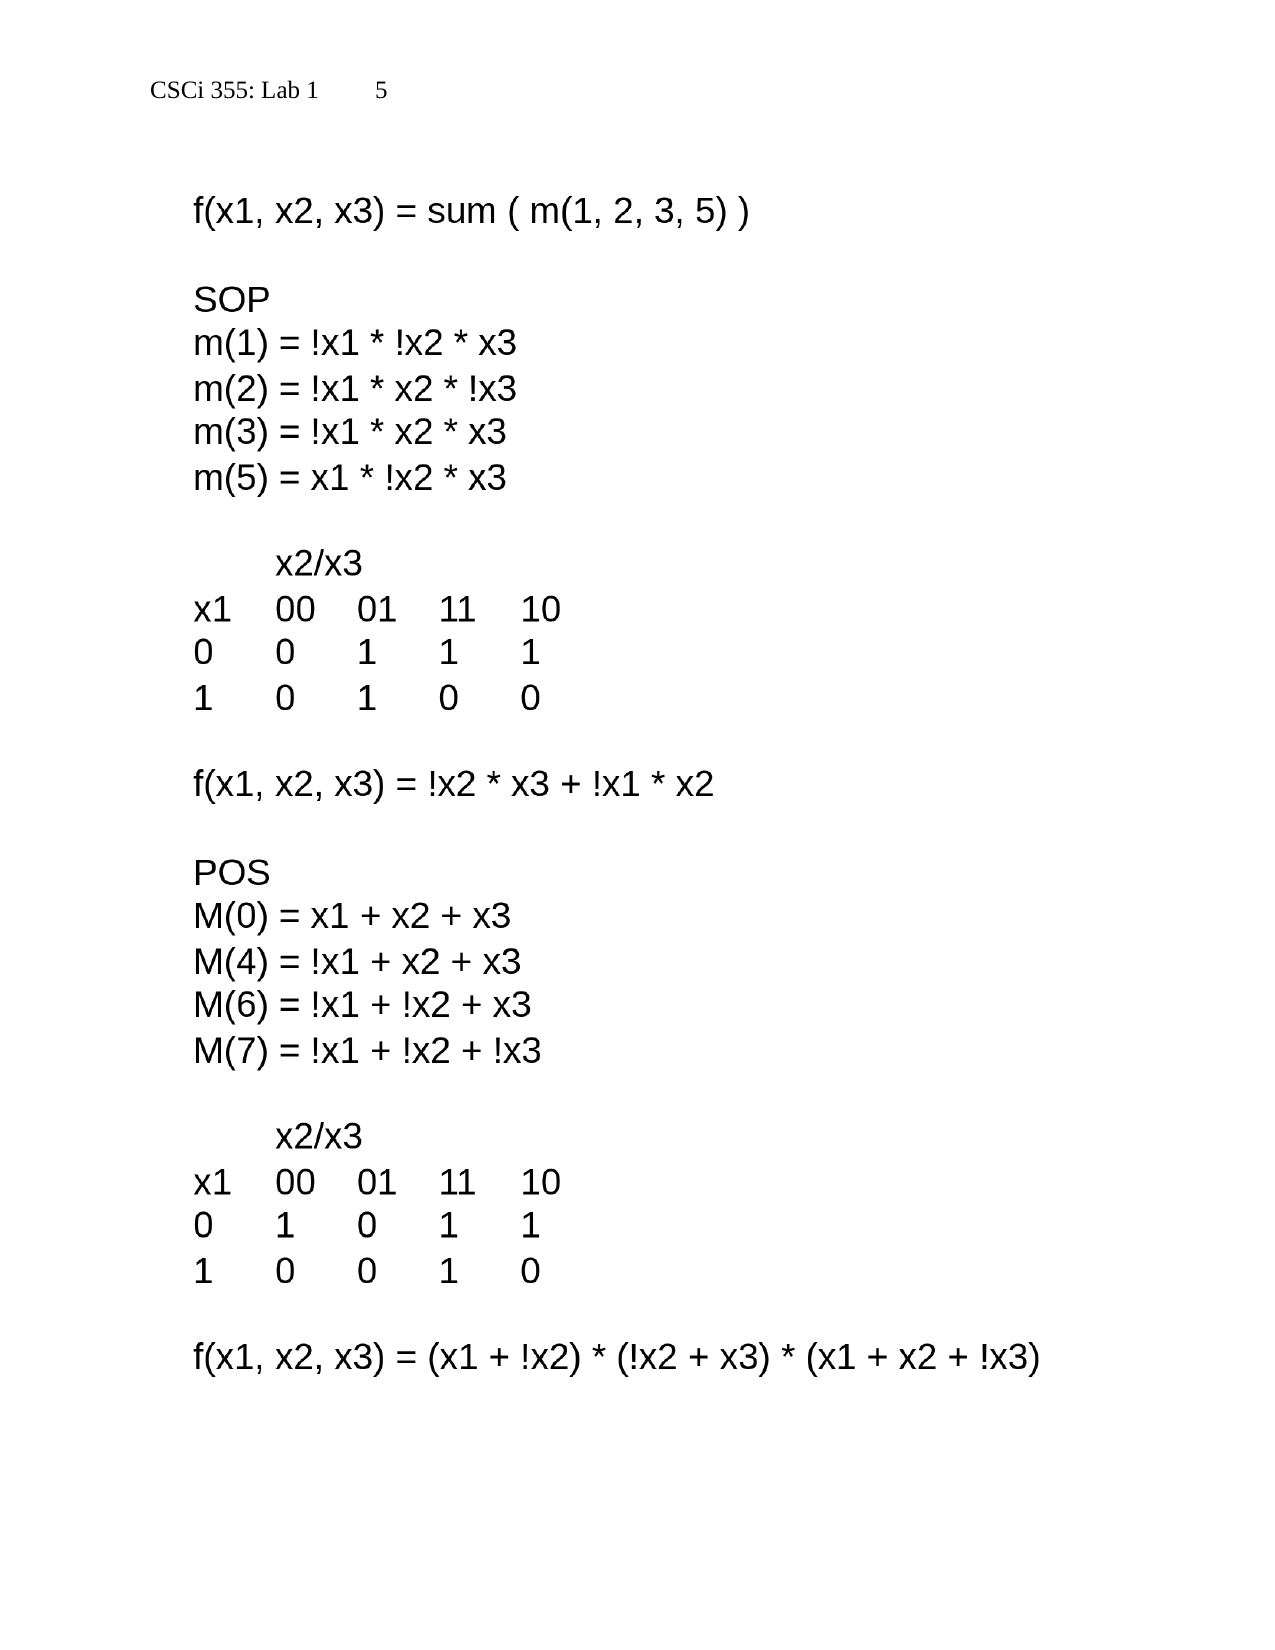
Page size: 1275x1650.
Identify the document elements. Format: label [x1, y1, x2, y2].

picture [156, 141, 1137, 1427]
